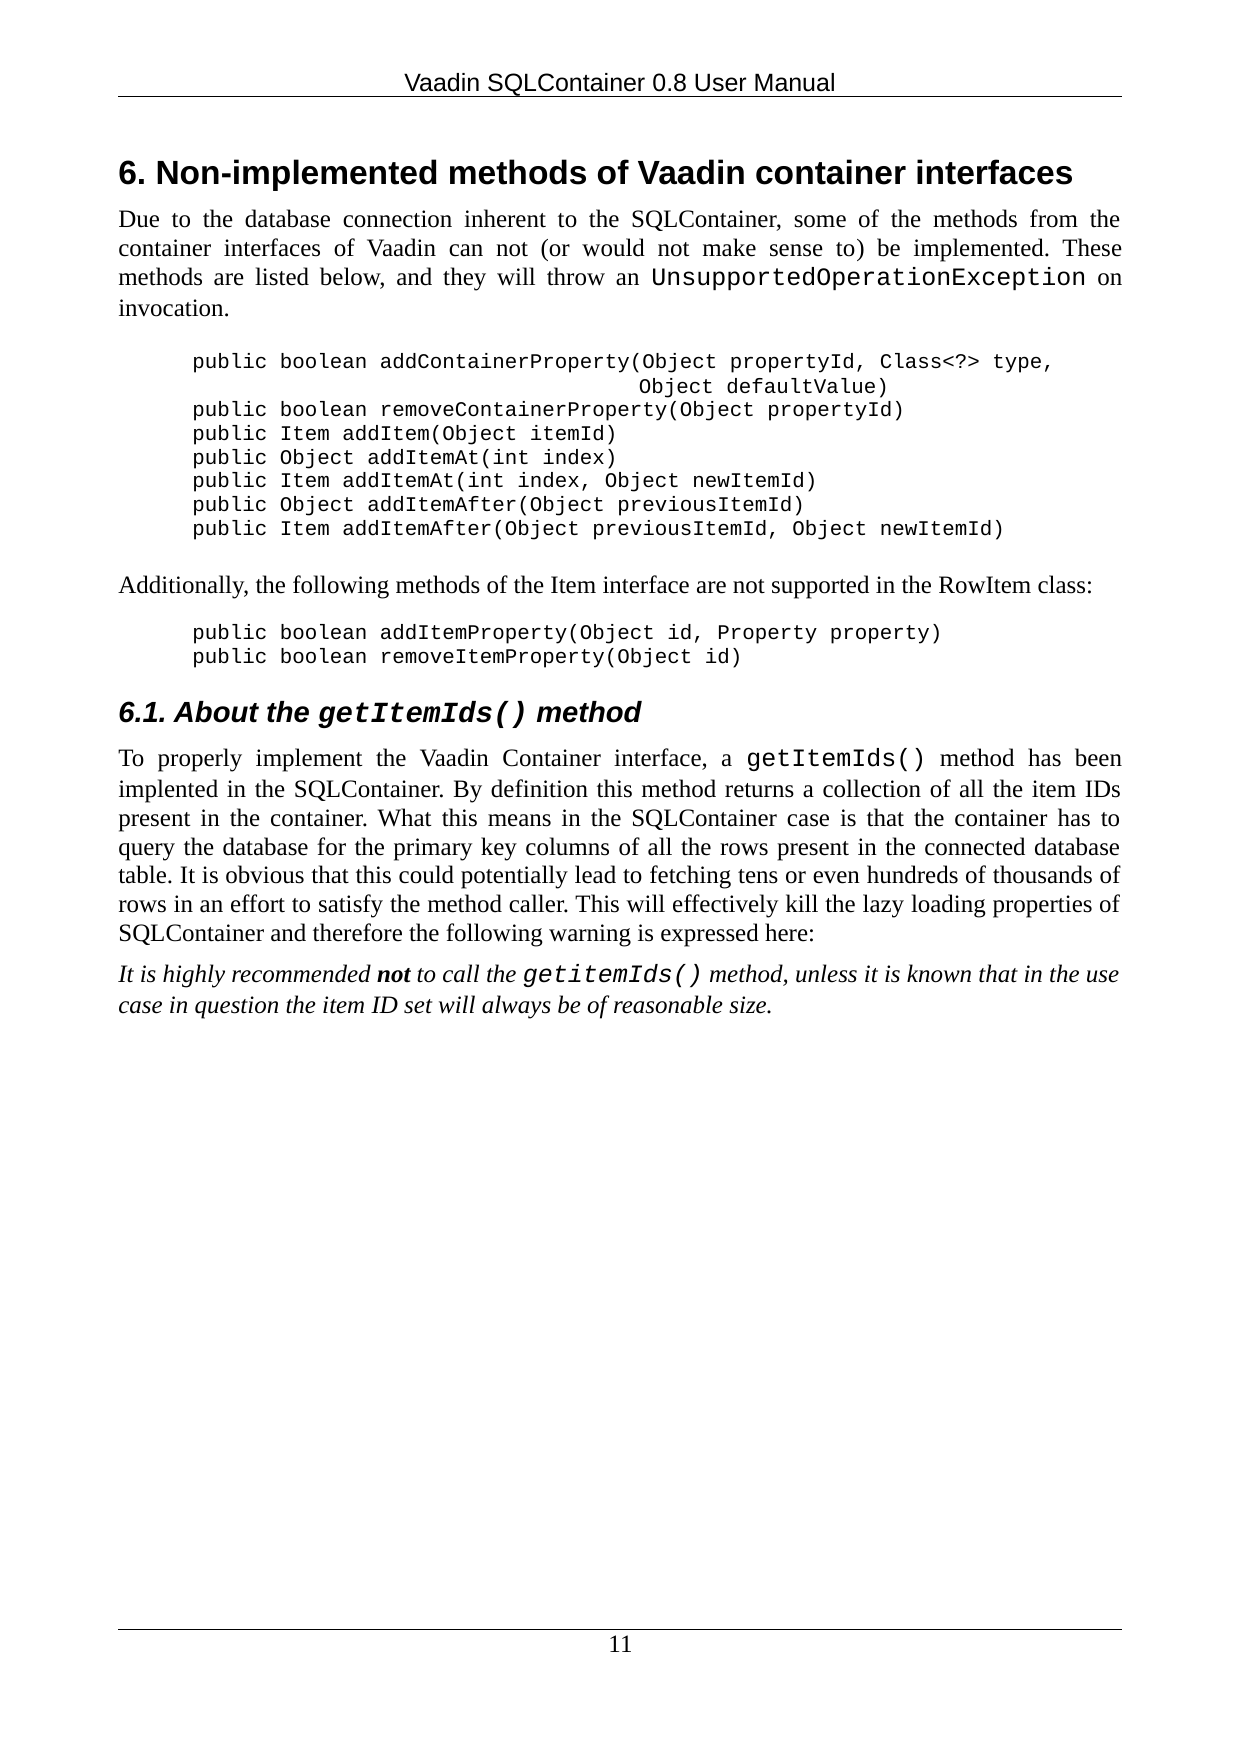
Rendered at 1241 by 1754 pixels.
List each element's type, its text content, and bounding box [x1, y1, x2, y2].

text public boolean removeItemProperty(Object id) [118, 646, 1122, 670]
text To properly implement the Vaadin Container interface, a getItemIds() method has been implented in the SQLContainer. By definition this method returns a collection of all the item IDs present in the container. What this means in the SQLContainer case is that the container has to query the database for the primary key columns of all the rows present in the connected database table. It is obvious that this could potentially lead to fetching tens or even hundreds of thousands of rows in an effort to satisfy the method caller. This will effectively kill the lazy loading properties of SQLContainer and therefore the following warning is expressed here: [118, 743, 1122, 947]
text public Item addItem(Object itemId) [118, 423, 1122, 447]
text Additionally, the following methods of the Item interface are not supported in the RowItem class: [118, 570, 1122, 599]
text It is highly recommended not to call the getitemIds() method, unless it is known that in the use case in question the item ID set will always be of reasonable size. [118, 959, 1122, 1019]
text public Item addItemAfter(Object previousItemId, Object newItemId) [118, 518, 1122, 541]
text public boolean addContainerProperty(Object propertyId, Class<?> type, [118, 351, 1122, 375]
text public boolean addItemProperty(Object id, Property property) [118, 622, 1122, 646]
subtitle 6. Non-implemented methods of Vaadin container interfaces [118, 153, 1122, 192]
subtitle 6.1. About the getItemIds() method [118, 695, 1122, 731]
text public Item addItemAt(int index, Object newItemId) [118, 470, 1122, 494]
text Object defaultValue) [118, 376, 1122, 399]
text Due to the database connection inherent to the SQLContainer, some of the methods from the container interfaces of Vaadin can not (or would not make sense to) be implemented. These methods are listed below, and they will throw an UnsupportedOperationException on invocation. [118, 204, 1122, 321]
text public boolean removeContainerProperty(Object propertyId) [118, 399, 1122, 423]
text public Object addItemAfter(Object previousItemId) [118, 494, 1122, 518]
text public Object addItemAt(int index) [118, 447, 1122, 470]
